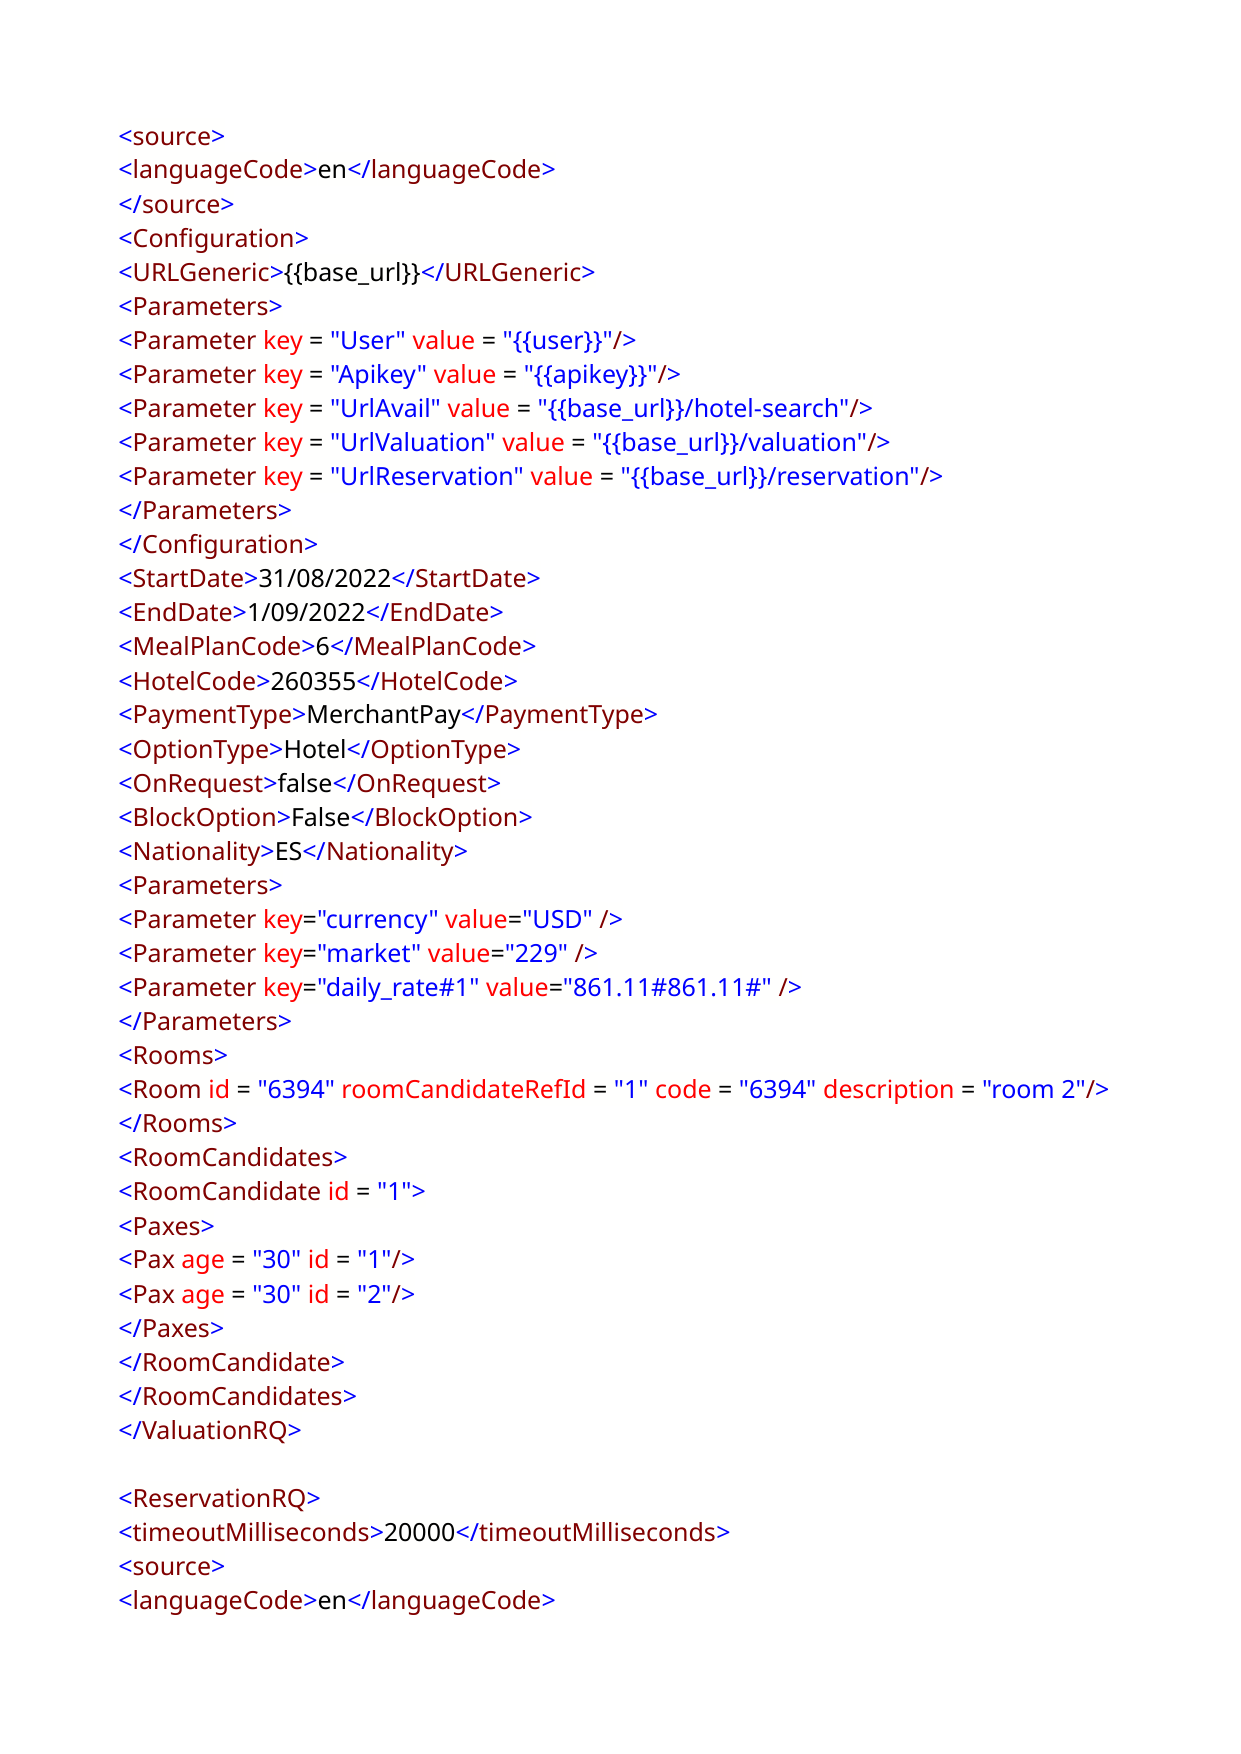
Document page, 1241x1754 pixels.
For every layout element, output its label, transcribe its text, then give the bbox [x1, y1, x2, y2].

text <timeoutMilliseconds>20000</timeoutMilliseconds> [118, 1515, 1122, 1549]
text <Parameter key = "UrlReservation" value = "{{base_url}}/reservation"/> [118, 459, 1122, 493]
text </Parameters> [118, 1004, 1122, 1038]
text <Rooms> [118, 1038, 1122, 1072]
text </Rooms> [118, 1106, 1122, 1140]
text <Configuration> [118, 220, 1122, 254]
text <BlockOption>False</BlockOption> [118, 799, 1122, 833]
text <Parameter key="currency" value="USD" /> [118, 902, 1122, 936]
text <Parameter key = "Apikey" value = "{{apikey}}"/> [118, 357, 1122, 391]
text <Parameter key = "UrlValuation" value = "{{base_url}}/valuation"/> [118, 425, 1122, 459]
text <RoomCandidates> [118, 1140, 1122, 1174]
text <Parameters> [118, 288, 1122, 322]
text <StartDate>31/08/2022</StartDate> [118, 561, 1122, 595]
text <Paxes> [118, 1208, 1122, 1242]
text <Parameter key = "User" value = "{{user}}"/> [118, 322, 1122, 357]
text </Paxes> [118, 1310, 1122, 1344]
text <URLGeneric>{{base_url}}</URLGeneric> [118, 254, 1122, 288]
text </source> [118, 186, 1122, 220]
text <OnRequest>false</OnRequest> [118, 765, 1122, 799]
text <Pax age = "30" id = "1"/> [118, 1242, 1122, 1276]
text <MealPlanCode>6</MealPlanCode> [118, 629, 1122, 663]
text <Parameter key = "UrlAvail" value = "{{base_url}}/hotel-search"/> [118, 391, 1122, 425]
text <Parameter key="daily_rate#1" value="861.11#861.11#" /> [118, 970, 1122, 1004]
text <ReservationRQ> [118, 1481, 1122, 1515]
text <Nationality>ES</Nationality> [118, 833, 1122, 867]
text </RoomCandidate> [118, 1344, 1122, 1378]
text <PaymentType>MerchantPay</PaymentType> [118, 697, 1122, 731]
text <languageCode>en</languageCode> [118, 1583, 1122, 1617]
text <OptionType>Hotel</OptionType> [118, 731, 1122, 765]
text <Parameters> [118, 867, 1122, 902]
text <languageCode>en</languageCode> [118, 152, 1122, 186]
text <Pax age = "30" id = "2"/> [118, 1276, 1122, 1310]
text <source> [118, 1549, 1122, 1583]
text </Parameters> [118, 493, 1122, 527]
text <source> [118, 118, 1122, 152]
text </ValuationRQ> [118, 1412, 1122, 1447]
text </Configuration> [118, 527, 1122, 561]
text <Parameter key="market" value="229" /> [118, 936, 1122, 970]
text </RoomCandidates> [118, 1378, 1122, 1412]
text <RoomCandidate id = "1"> [118, 1174, 1122, 1208]
text <Room id = "6394" roomCandidateRefId = "1" code = "6394" description = "room 2"/> [118, 1072, 1122, 1106]
text <HotelCode>260355</HotelCode> [118, 663, 1122, 697]
text <EndDate>1/09/2022</EndDate> [118, 595, 1122, 629]
